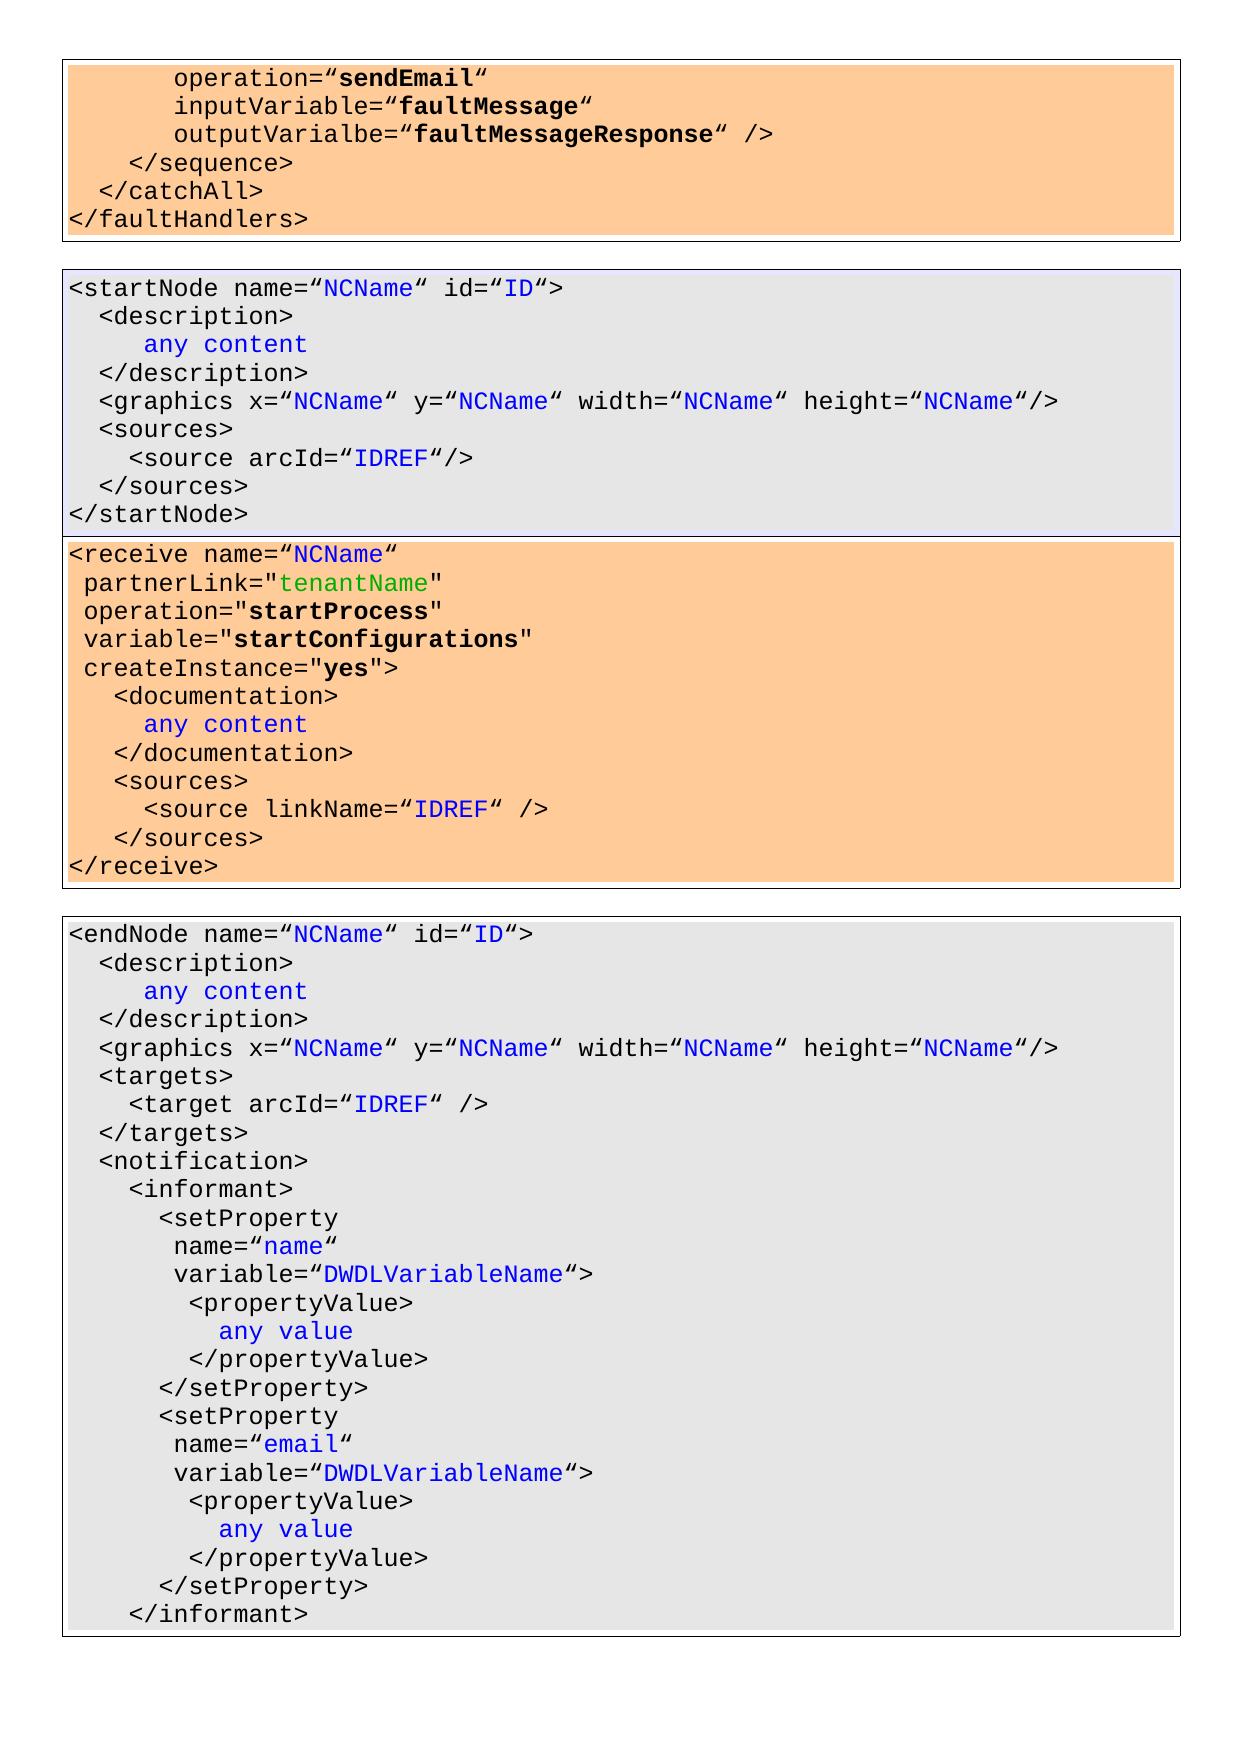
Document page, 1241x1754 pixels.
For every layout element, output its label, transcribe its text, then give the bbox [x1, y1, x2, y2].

table_header <startNode name=“NCName“ id=“ID“> <description> any content </description> <graphics x=“NCName“ y=“NCName“ width=“NCName“ height=“NCName“/> <sources> <source arcId=“IDREF“/> </sources> </startNode> [63, 270, 1180, 536]
table_header <endNode name=“NCName“ id=“ID“> <description> any content </description> <graphics x=“NCName“ y=“NCName“ width=“NCName“ height=“NCName“/> <targets> <target arcId=“IDREF“ /> </targets> <notification> <informant> <setProperty name=“name“ variable=“DWDLVariableName“> <propertyValue> any value </propertyValue> </setProperty> <setProperty name=“email“ variable=“DWDLVariableName“> <propertyValue> any value </propertyValue> </setProperty> </informant> [63, 917, 1180, 1636]
table_cell operation=“sendEmail“ inputVariable=“faultMessage“ outputVarialbe=“faultMessageResponse“ /> </sequence> </catchAll> </faultHandlers> [63, 60, 1180, 241]
table_cell <receive name=“NCName“ partnerLink="tenantName" operation="startProcess" variable="startConfigurations" createInstance="yes"> <documentation> any content </documentation> <sources> <source linkName=“IDREF“ /> </sources> </receive> [63, 537, 1180, 887]
